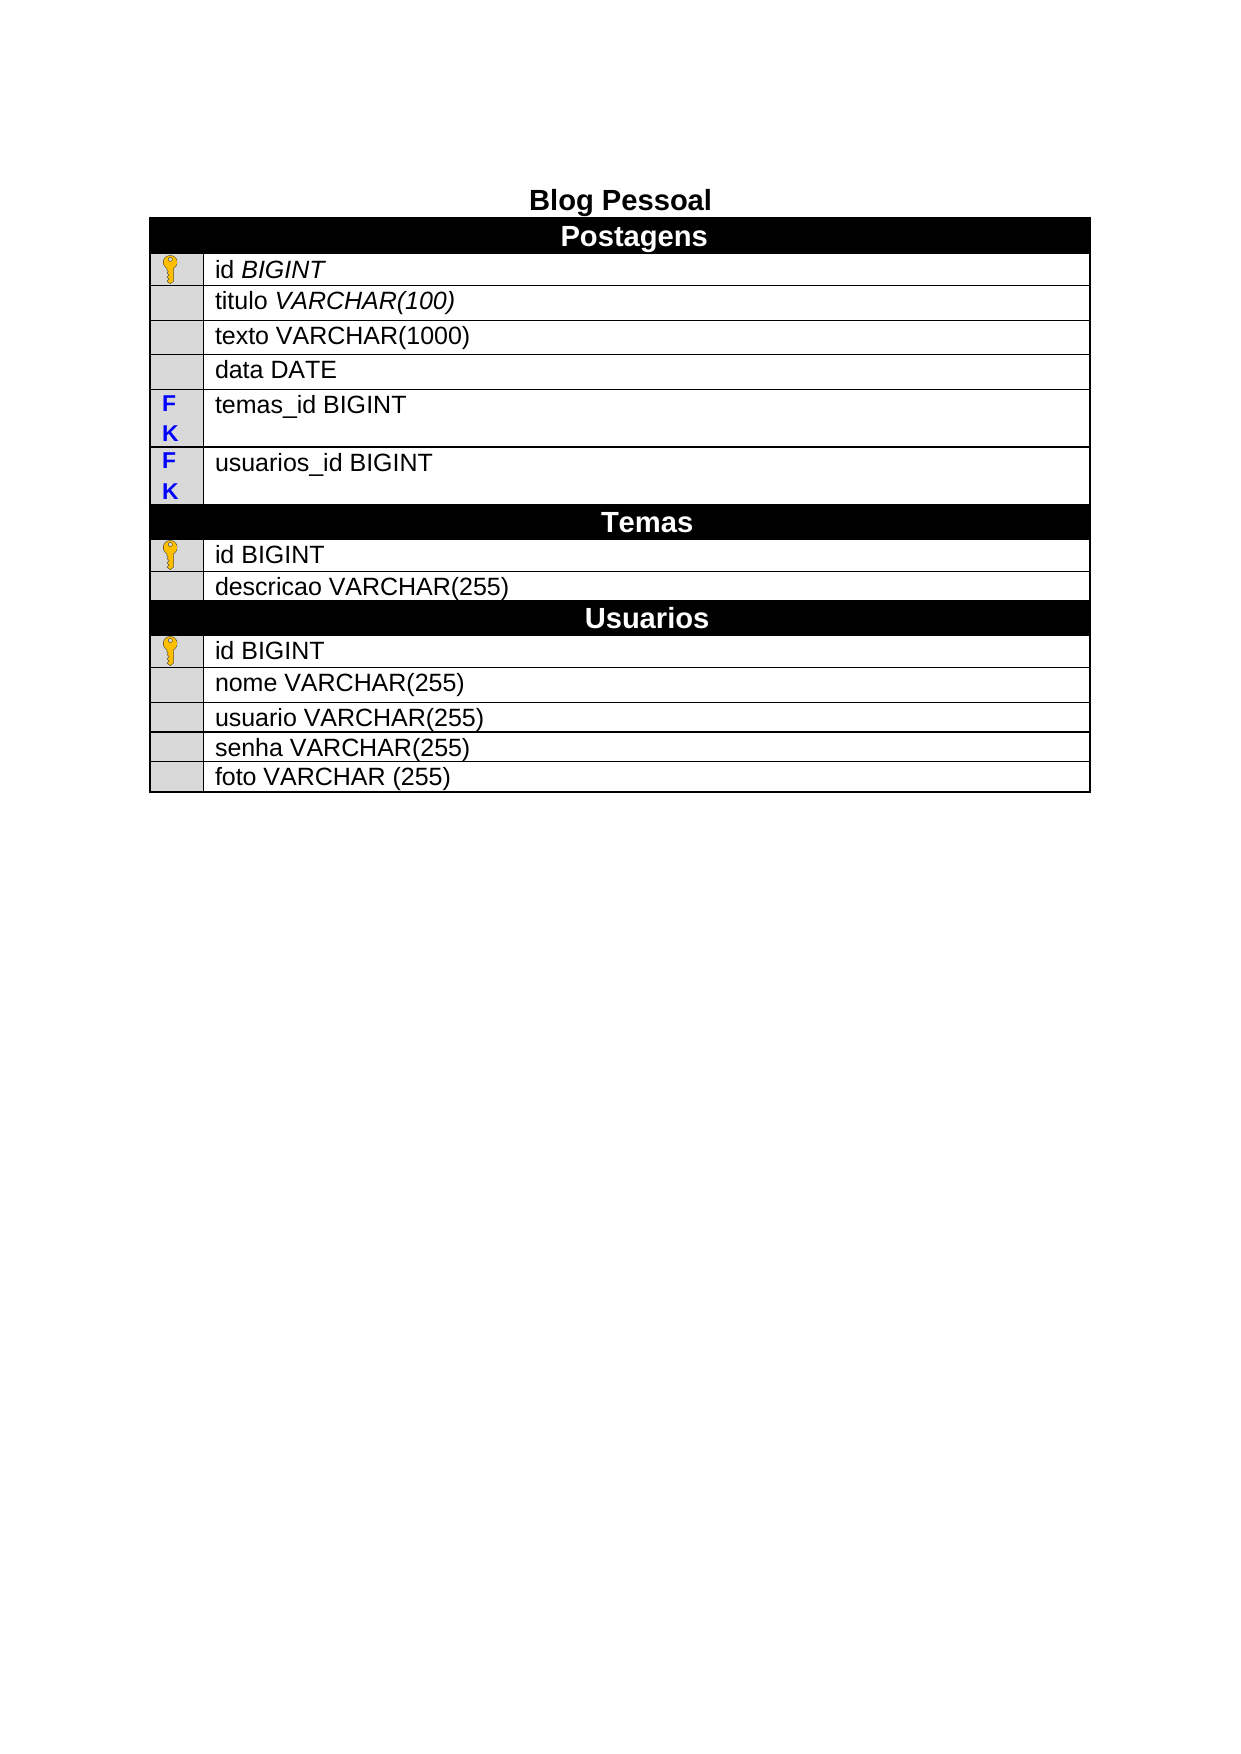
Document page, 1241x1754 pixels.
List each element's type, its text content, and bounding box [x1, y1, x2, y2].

table_cell foto VARCHAR (255) [204, 762, 1089, 791]
table_cell [151, 286, 203, 320]
table_cell descricao VARCHAR(255) [204, 572, 1089, 600]
table_cell [151, 572, 203, 600]
table_cell [151, 505, 203, 539]
table_cell texto VARCHAR(1000) [204, 321, 1089, 354]
table_cell [151, 355, 203, 389]
table_cell data DATE [204, 355, 1089, 389]
table_cell [151, 703, 203, 731]
table_cell [151, 636, 161, 667]
table_cell usuario VARCHAR(255) [204, 703, 1089, 731]
table_cell [178, 636, 203, 667]
table_cell titulo VARCHAR(100) [204, 286, 1089, 320]
table_cell [178, 254, 203, 285]
table_cell Postagens [481, 219, 786, 252]
table_cell id BIGINT [204, 540, 1089, 571]
table_header Blog Pessoal [150, 183, 1090, 217]
table_cell senha VARCHAR(255) [204, 733, 1089, 761]
table_cell [151, 219, 479, 252]
table_cell Usuarios [204, 601, 1089, 635]
table_cell FK [151, 390, 203, 446]
table_cell temas_id BIGINT [204, 390, 1089, 446]
table_cell [151, 668, 203, 702]
table_cell [178, 540, 203, 571]
table_cell [151, 733, 203, 761]
table_cell id BIGINT [204, 254, 1089, 285]
table_cell id BIGINT [204, 636, 1089, 667]
table_cell [788, 219, 1089, 252]
picture [161, 636, 178, 667]
table_cell [151, 321, 203, 354]
picture [161, 540, 178, 571]
table_cell [151, 762, 203, 791]
table_cell [151, 601, 203, 635]
table_cell [151, 540, 161, 571]
table_cell [151, 254, 161, 285]
table_cell usuarios_id BIGINT [204, 448, 1089, 504]
table_cell FK [151, 448, 203, 504]
picture [161, 255, 178, 285]
table_cell nome VARCHAR(255) [204, 668, 1089, 702]
table_cell Temas [204, 505, 1089, 539]
